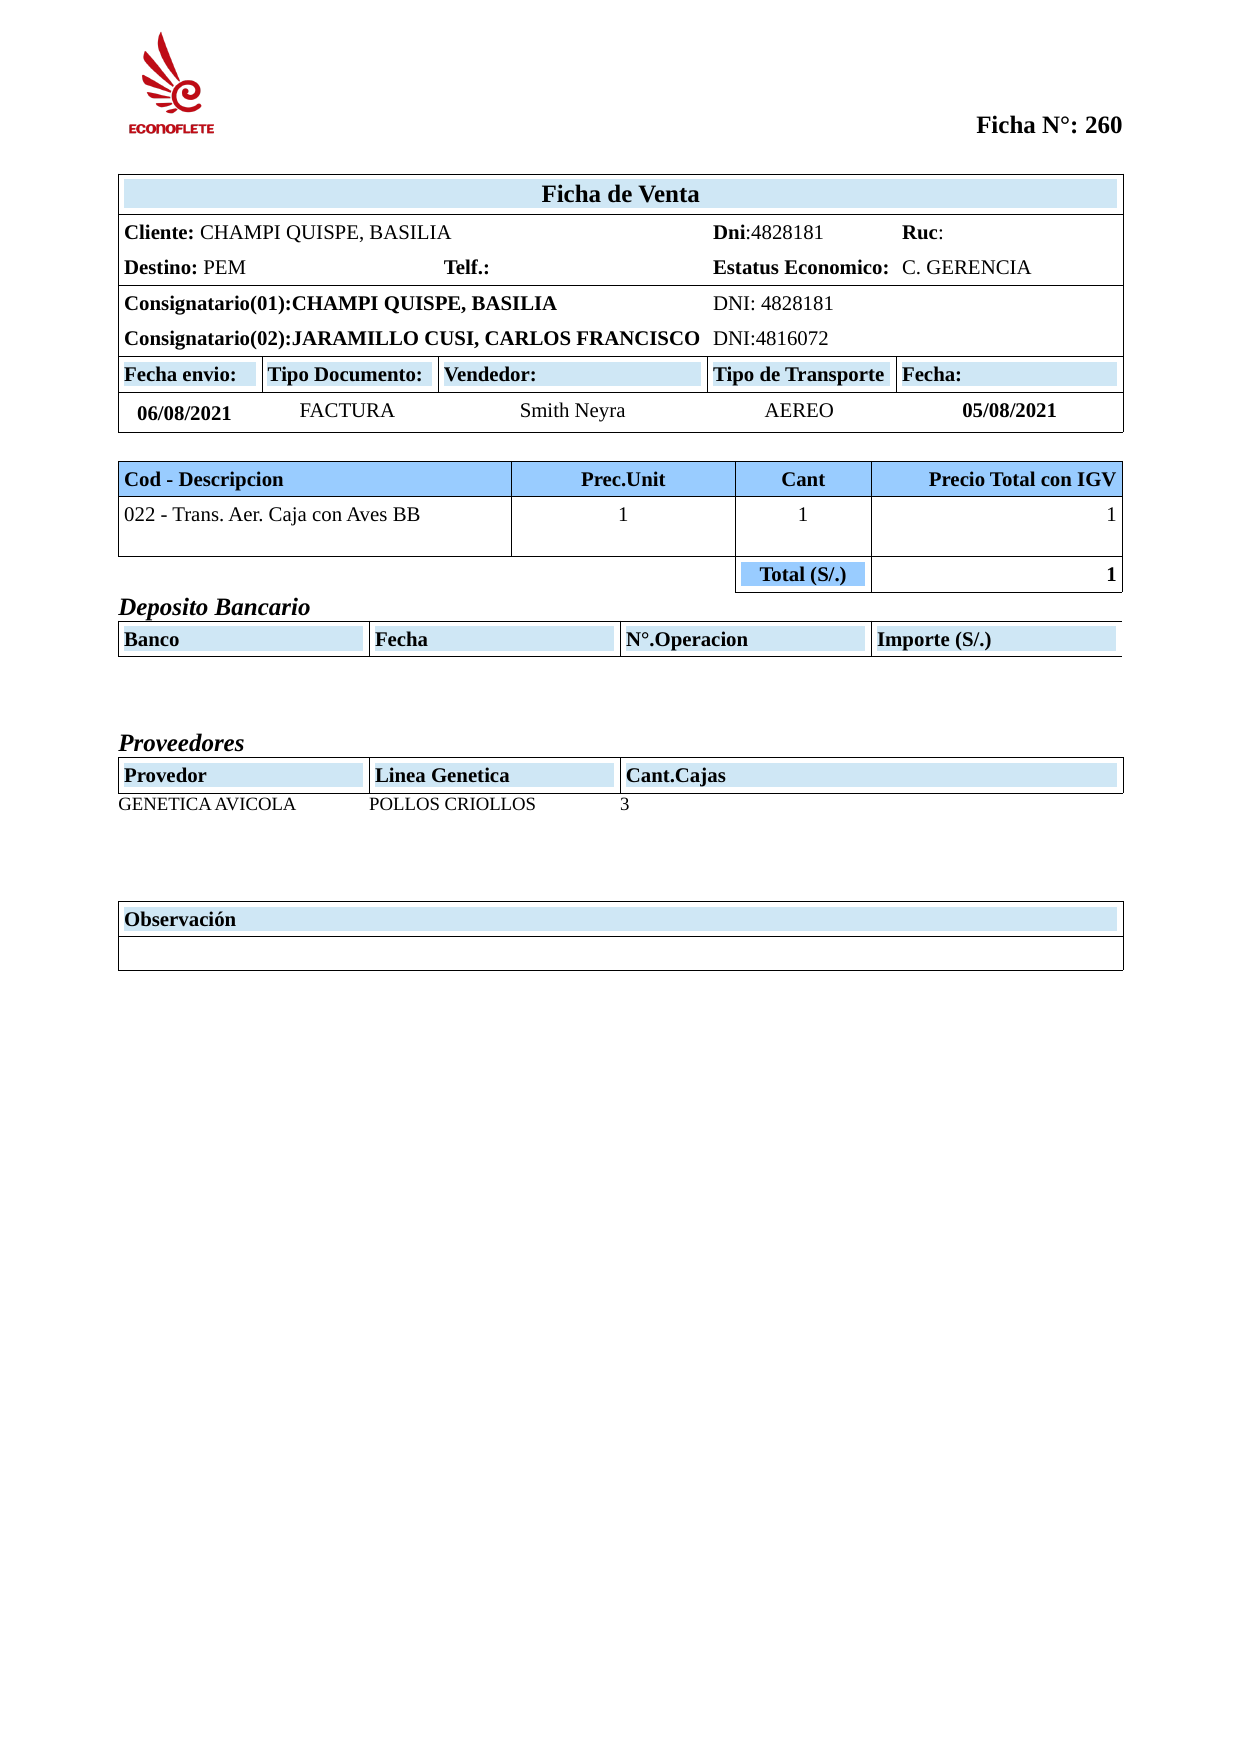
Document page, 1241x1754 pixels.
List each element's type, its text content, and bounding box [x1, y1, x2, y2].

table_cell [119, 937, 1123, 969]
table_cell 1 [512, 497, 735, 556]
table_cell [871, 705, 1122, 728]
table_cell Dni:4828181 [707, 215, 896, 249]
table_cell [871, 680, 1122, 704]
table_cell Tipo de Transporte [708, 357, 896, 392]
table_cell [620, 836, 1123, 858]
table_cell [369, 657, 620, 680]
table_cell Ruc: [896, 215, 1123, 249]
table_cell DNI:4816072 [707, 321, 1123, 356]
text Proveedores [118, 728, 1122, 757]
table_cell [620, 657, 871, 680]
table_cell Consignatario(02):JARAMILLO CUSI, CARLOS FRANCISCO [119, 321, 707, 356]
table_cell Telf.: [438, 249, 707, 285]
table_cell AEREO [707, 393, 896, 432]
table_cell 1 [872, 557, 1122, 592]
table_header Ficha de Venta [119, 175, 1123, 214]
table_cell [118, 657, 369, 680]
table_cell 1 [736, 497, 871, 556]
table_cell [118, 815, 369, 836]
table_header N°.Operacion [621, 622, 871, 656]
table_cell [620, 705, 871, 728]
table_cell [369, 705, 620, 728]
table_cell Destino: PEM [119, 249, 438, 285]
table_cell Vendedor: [439, 357, 707, 392]
table_header Importe (S/.) [872, 622, 1122, 656]
table_cell [118, 879, 369, 901]
table_header Linea Genetica [370, 758, 620, 793]
table_cell [369, 836, 620, 858]
table_cell C. GERENCIA [896, 249, 1123, 285]
table_cell [118, 705, 369, 728]
table_cell [620, 879, 1123, 901]
table_cell FACTURA [262, 393, 438, 432]
table_cell Cliente: CHAMPI QUISPE, BASILIA [119, 215, 707, 249]
table_cell Consignatario(01):CHAMPI QUISPE, BASILIA [119, 286, 707, 321]
picture [118, 31, 225, 134]
table_cell 1 [872, 497, 1122, 556]
table_header Cant [736, 462, 871, 496]
table_cell [620, 815, 1123, 836]
table_cell [369, 879, 620, 901]
table_cell [511, 557, 735, 592]
table_header Cant.Cajas [621, 758, 1123, 793]
table_header Cod - Descripcion [119, 462, 511, 496]
table_cell [620, 858, 1123, 879]
table_cell [118, 680, 369, 704]
table_cell Estatus Economico: [707, 249, 896, 285]
table_cell [118, 557, 511, 592]
table_header Fecha [370, 622, 620, 656]
table_cell Total (S/.) [736, 557, 871, 592]
table_cell Tipo Documento: [263, 357, 438, 392]
table_header Observación [119, 902, 1123, 936]
table_cell [871, 657, 1122, 680]
table_cell Fecha envio: [119, 357, 262, 392]
table_cell GENETICA AVICOLA [118, 794, 369, 814]
table_cell 3 [620, 794, 1123, 814]
table_cell POLLOS CRIOLLOS [369, 794, 620, 814]
text Deposito Bancario [118, 592, 1122, 621]
table_cell 022 - Trans. Aer. Caja con Aves BB [119, 497, 511, 556]
table_cell [620, 680, 871, 704]
table_cell DNI: 4828181 [707, 286, 1123, 321]
table_header Provedor [119, 758, 369, 793]
table_header Banco [119, 622, 369, 656]
table_cell [369, 858, 620, 879]
table_cell 06/08/2021 [119, 393, 262, 432]
table_cell [369, 680, 620, 704]
table_header Prec.Unit [512, 462, 735, 496]
table_cell Smith Neyra [438, 393, 707, 432]
table_cell [118, 858, 369, 879]
table_cell Fecha: [897, 357, 1123, 392]
table_cell [118, 836, 369, 858]
table_header Precio Total con IGV [872, 462, 1122, 496]
table_cell [369, 815, 620, 836]
table_cell 05/08/2021 [896, 393, 1123, 432]
